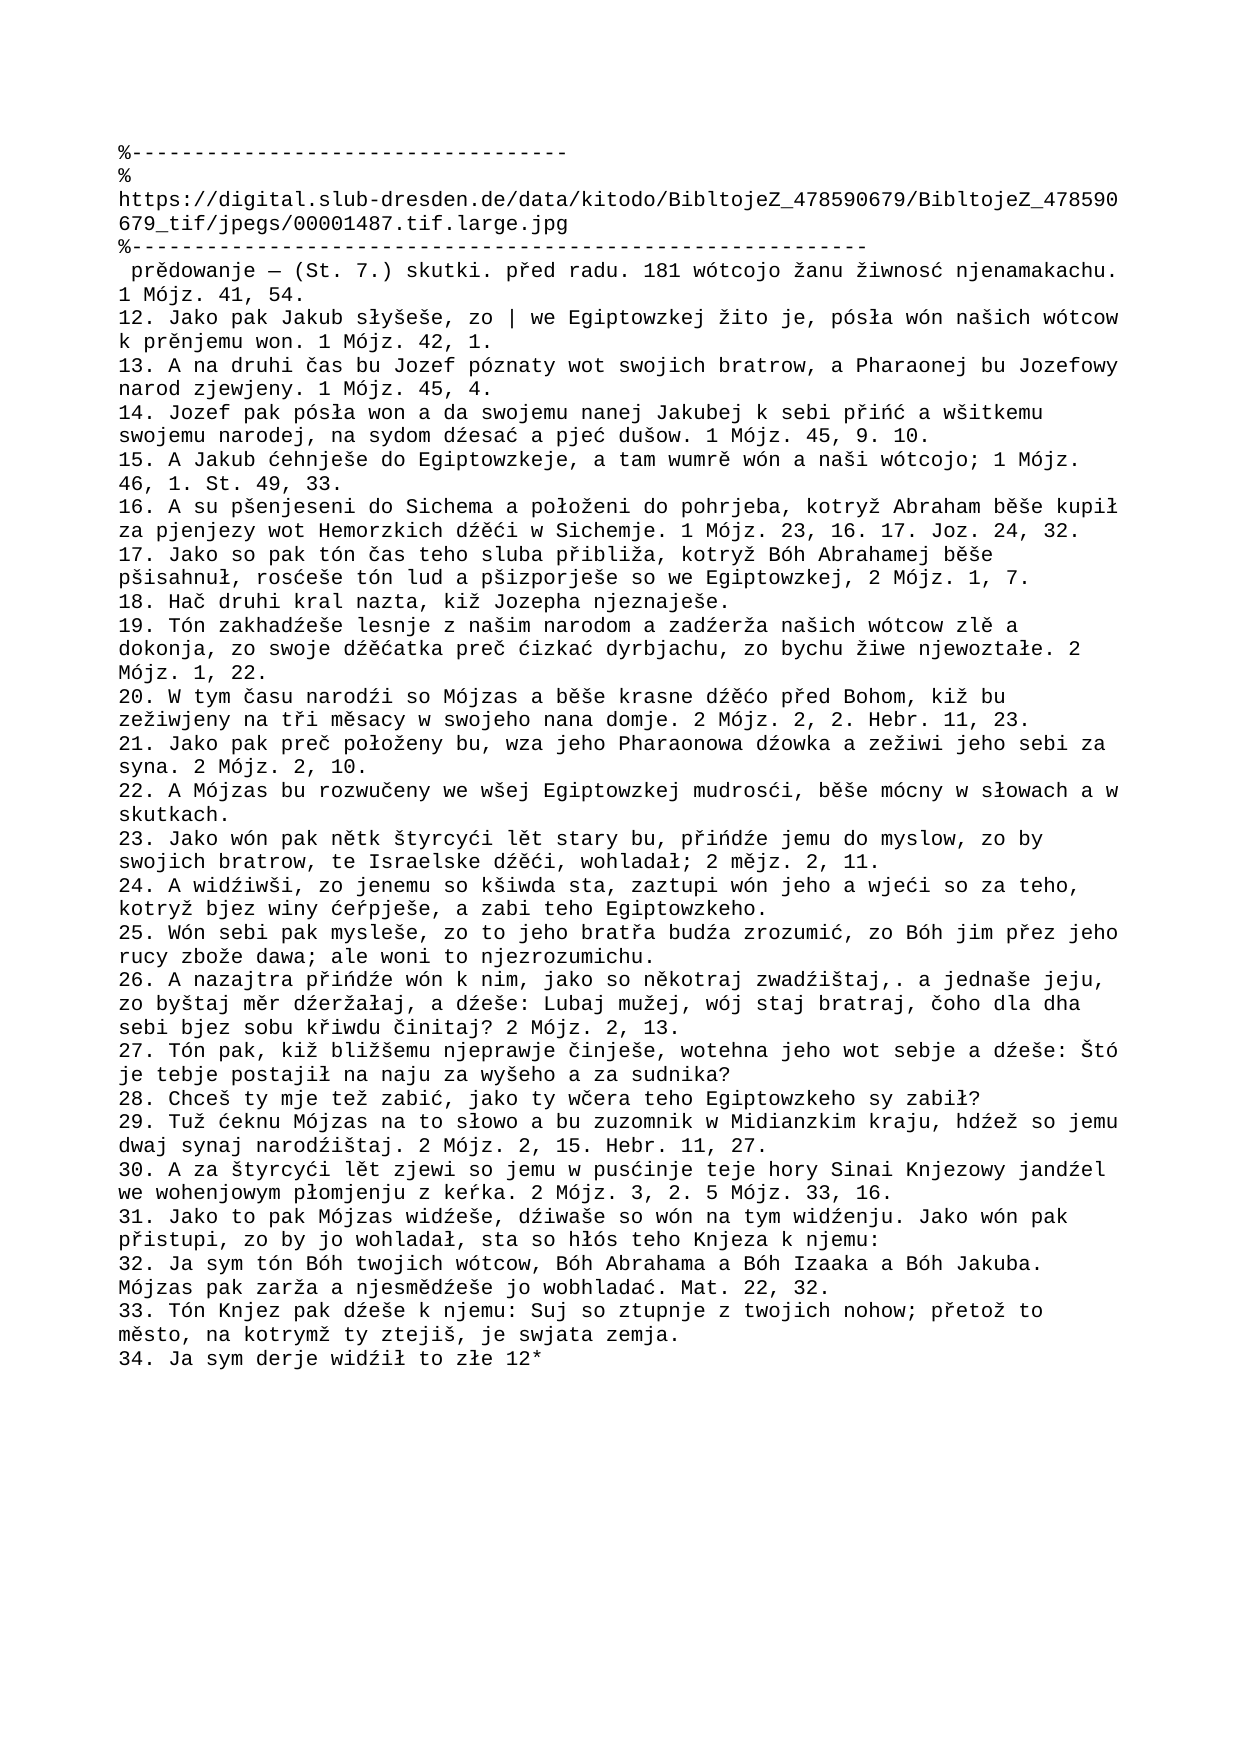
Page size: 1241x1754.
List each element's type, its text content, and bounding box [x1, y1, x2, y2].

text 32. Ja sym tón Bóh twojich wótcow, Bóh Abrahama a Bóh Izaaka a Bóh Jakuba. Mójzas pak zarža a njesmědźeše jo wobhladać. Mat. 22, 32. [118, 1253, 1122, 1300]
text 18. Hač druhi kral nazta, kiž Jozepha njeznaješe. [118, 591, 1122, 615]
text 22. A Mójzas bu rozwučeny we wšej Egiptowzkej mudrosći, běše mócny w słowach a w skutkach. [118, 780, 1122, 827]
text 33. Tón Knjez pak dźeše k njemu: Suj so ztupnje z twojich nohow; přetož to město, na kotrymž ty ztejiš, je swjata zemja. [118, 1300, 1122, 1348]
text prědowanje — (St. 7.) skutki. před radu. 181 wótcojo žanu žiwnosć njenamakachu. 1 Mójz. 41, 54. [118, 260, 1122, 307]
text %----------------------------------- [118, 142, 1122, 165]
text 20. W tym času narodźi so Mójzas a běše krasne dźěćo před Bohom, kiž bu zežiwjeny na tři měsacy w swojeho nana domje. 2 Mójz. 2, 2. Hebr. 11, 23. [118, 686, 1122, 733]
text 19. Tón zakhadźeše lesnje z našim narodom a zadźerža našich wótcow zlě a dokonja, zo swoje dźěćatka preč ćizkać dyrbjachu, zo bychu žiwe njewoztałe. 2 Mójz. 1, 22. [118, 615, 1122, 686]
text 24. A widźiwši, zo jenemu so kšiwda sta, zaztupi wón jeho a wjeći so za teho, kotryž bjez winy ćeŕpješe, a zabi teho Egiptowzkeho. [118, 875, 1122, 922]
text % https://digital.slub-dresden.de/data/kitodo/BibltojeZ_478590679/BibltojeZ_478590679_tif/jpegs/00001487.tif.large.jpg [118, 165, 1122, 236]
text 25. Wón sebi pak mysleše, zo to jeho bratřa budźa zrozumić, zo Bóh jim přez jeho rucy zbože dawa; ale woni to njezrozumichu. [118, 922, 1122, 969]
text 14. Jozef pak pósła won a da swojemu nanej Jakubej k sebi přińć a wšitkemu swojemu narodej, na sydom dźesać a pjeć dušow. 1 Mójz. 45, 9. 10. [118, 402, 1122, 449]
text 15. A Jakub ćehnješe do Egiptowzkeje, a tam wumrě wón a naši wótcojo; 1 Mójz. 46, 1. St. 49, 33. [118, 449, 1122, 496]
text 23. Jako wón pak nětk štyrcyći lět stary bu, přińdźe jemu do myslow, zo by swojich bratrow, te Israelske dźěći, wohladał; 2 mějz. 2, 11. [118, 827, 1122, 875]
text 17. Jako so pak tón čas teho sluba přibliža, kotryž Bóh Abrahamej běše pšisahnuł, rosćeše tón lud a pšizporješe so we Egiptowzkej, 2 Mójz. 1, 7. [118, 544, 1122, 591]
text 21. Jako pak preč połoženy bu, wza jeho Pharaonowa dźowka a zežiwi jeho sebi za syna. 2 Mójz. 2, 10. [118, 733, 1122, 780]
text 27. Tón pak, kiž bližšemu njeprawje činješe, wotehna jeho wot sebje a dźeše: Štó je tebje postajił na naju za wyšeho a za sudnika? [118, 1040, 1122, 1088]
text 29. Tuž ćeknu Mójzas na to słowo a bu zuzomnik w Midianzkim kraju, hdźež so jemu dwaj synaj narodźištaj. 2 Mójz. 2, 15. Hebr. 11, 27. [118, 1111, 1122, 1158]
text 26. A nazajtra přińdźe wón k nim, jako so někotraj zwadźištaj,. a jednaše jeju, zo byštaj měr dźeržałaj, a dźeše: Lubaj mužej, wój staj bratraj, čoho dla dha sebi bjez sobu křiwdu činitaj? 2 Mójz. 2, 13. [118, 969, 1122, 1040]
text 28. Chceš ty mje tež zabić, jako ty wčera teho Egiptowzkeho sy zabił? [118, 1088, 1122, 1111]
text 16. A su pšenjeseni do Sichema a połoženi do pohrjeba, kotryž Abraham běše kupił za pjenjezy wot Hemorzkich dźěći w Sichemje. 1 Mójz. 23, 16. 17. Joz. 24, 32. [118, 496, 1122, 544]
text 31. Jako to pak Mójzas widźeše, dźiwaše so wón na tym widźenju. Jako wón pak přistupi, zo by jo wohladał, sta so hłós teho Knjeza k njemu: [118, 1206, 1122, 1253]
text 34. Ja sym derje widźił to złe 12* [118, 1348, 1122, 1371]
text 12. Jako pak Jakub słyšeše, zo | we Egiptowzkej žito je, pósła wón našich wótcow k prěnjemu won. 1 Mójz. 42, 1. [118, 307, 1122, 354]
text %----------------------------------------------------------- [118, 236, 1122, 260]
text 30. A za štyrcyći lět zjewi so jemu w pusćinje teje hory Sinai Knjezowy jandźel we wohenjowym płomjenju z keŕka. 2 Mójz. 3, 2. 5 Mójz. 33, 16. [118, 1158, 1122, 1206]
text 13. A na druhi čas bu Jozef póznaty wot swojich bratrow, a Pharaonej bu Jozefowy narod zjewjeny. 1 Mójz. 45, 4. [118, 354, 1122, 402]
